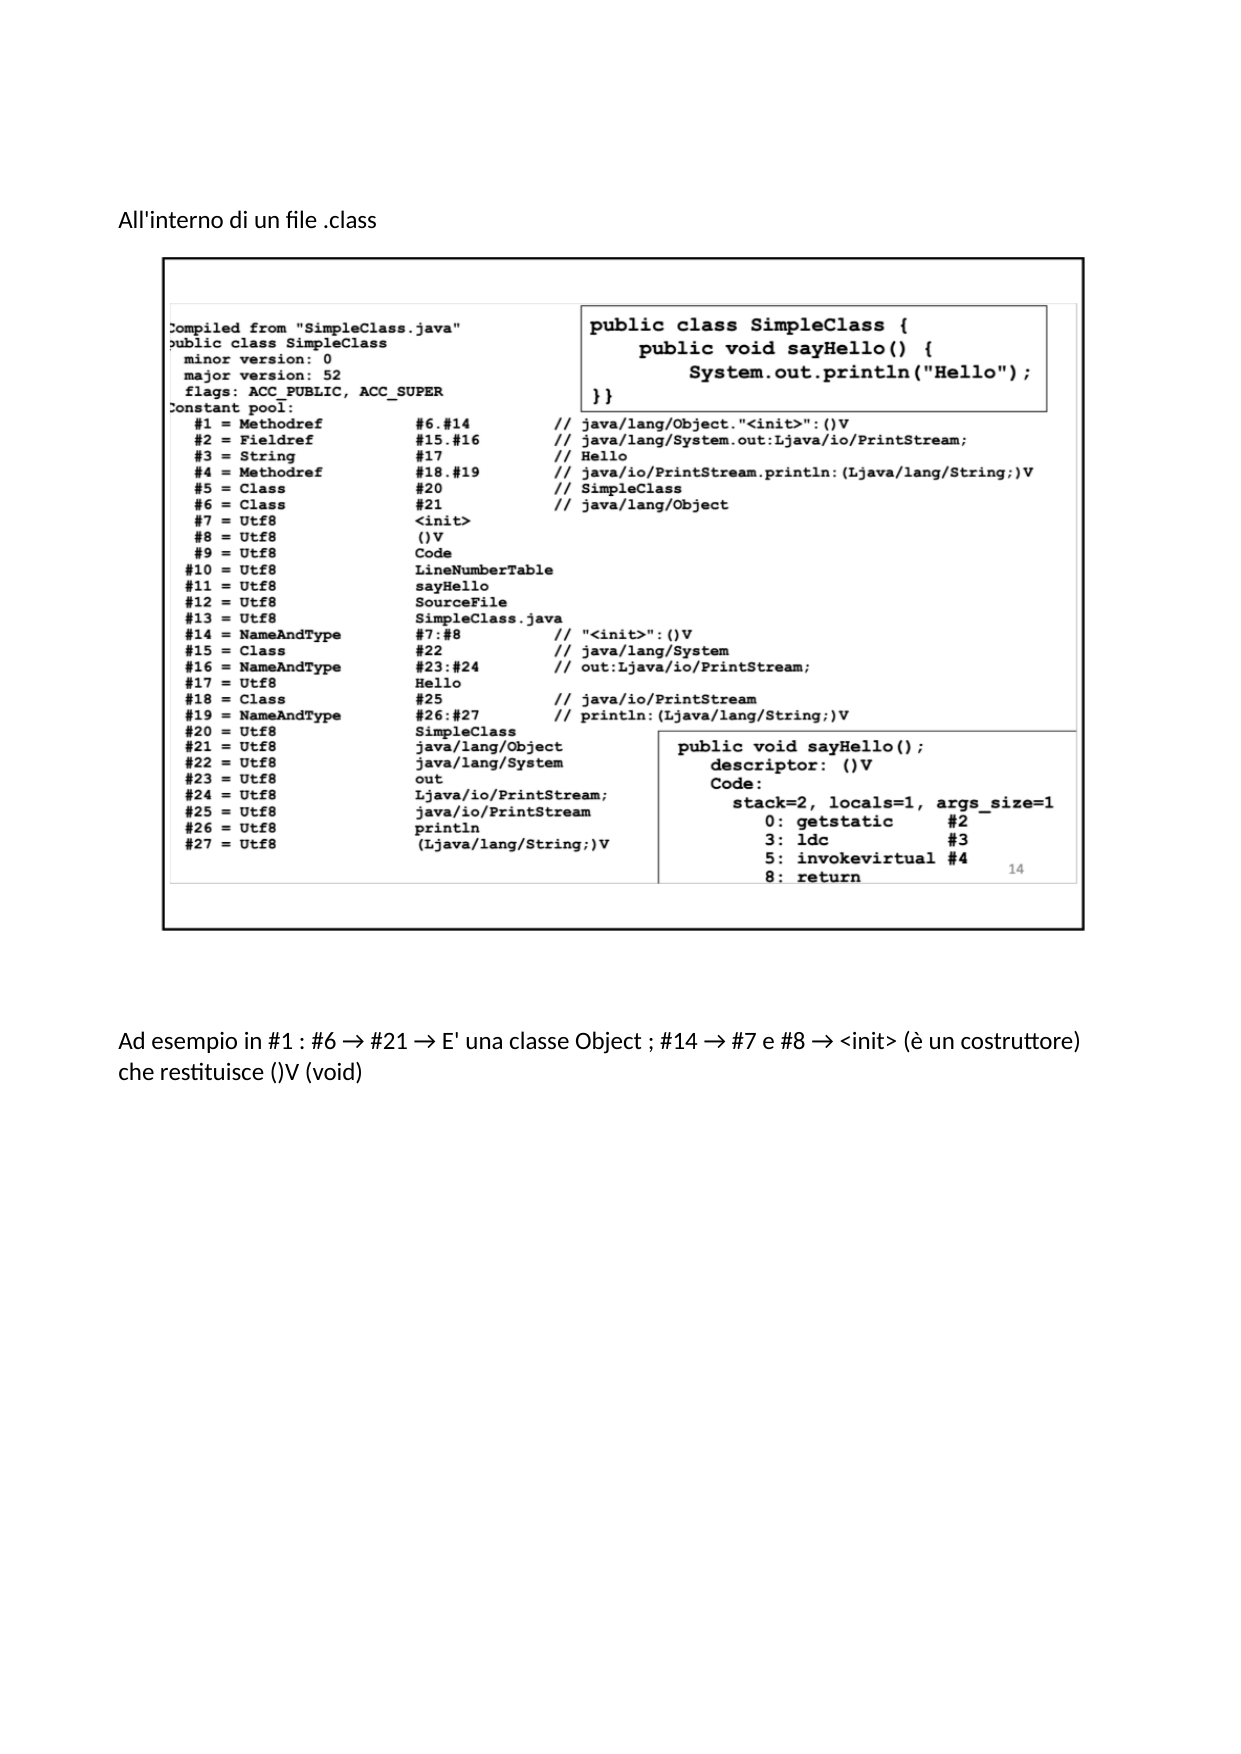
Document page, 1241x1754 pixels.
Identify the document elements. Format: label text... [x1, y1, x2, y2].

text All'interno di un file .class [118, 204, 1122, 235]
picture [149, 247, 1092, 940]
text Ad esempio in #1 : #6 → #21 → E' una classe Object ; #14 → #7 e #8 → <init> (è un costruttore) che restituisce ()V (void) [118, 1026, 1122, 1087]
